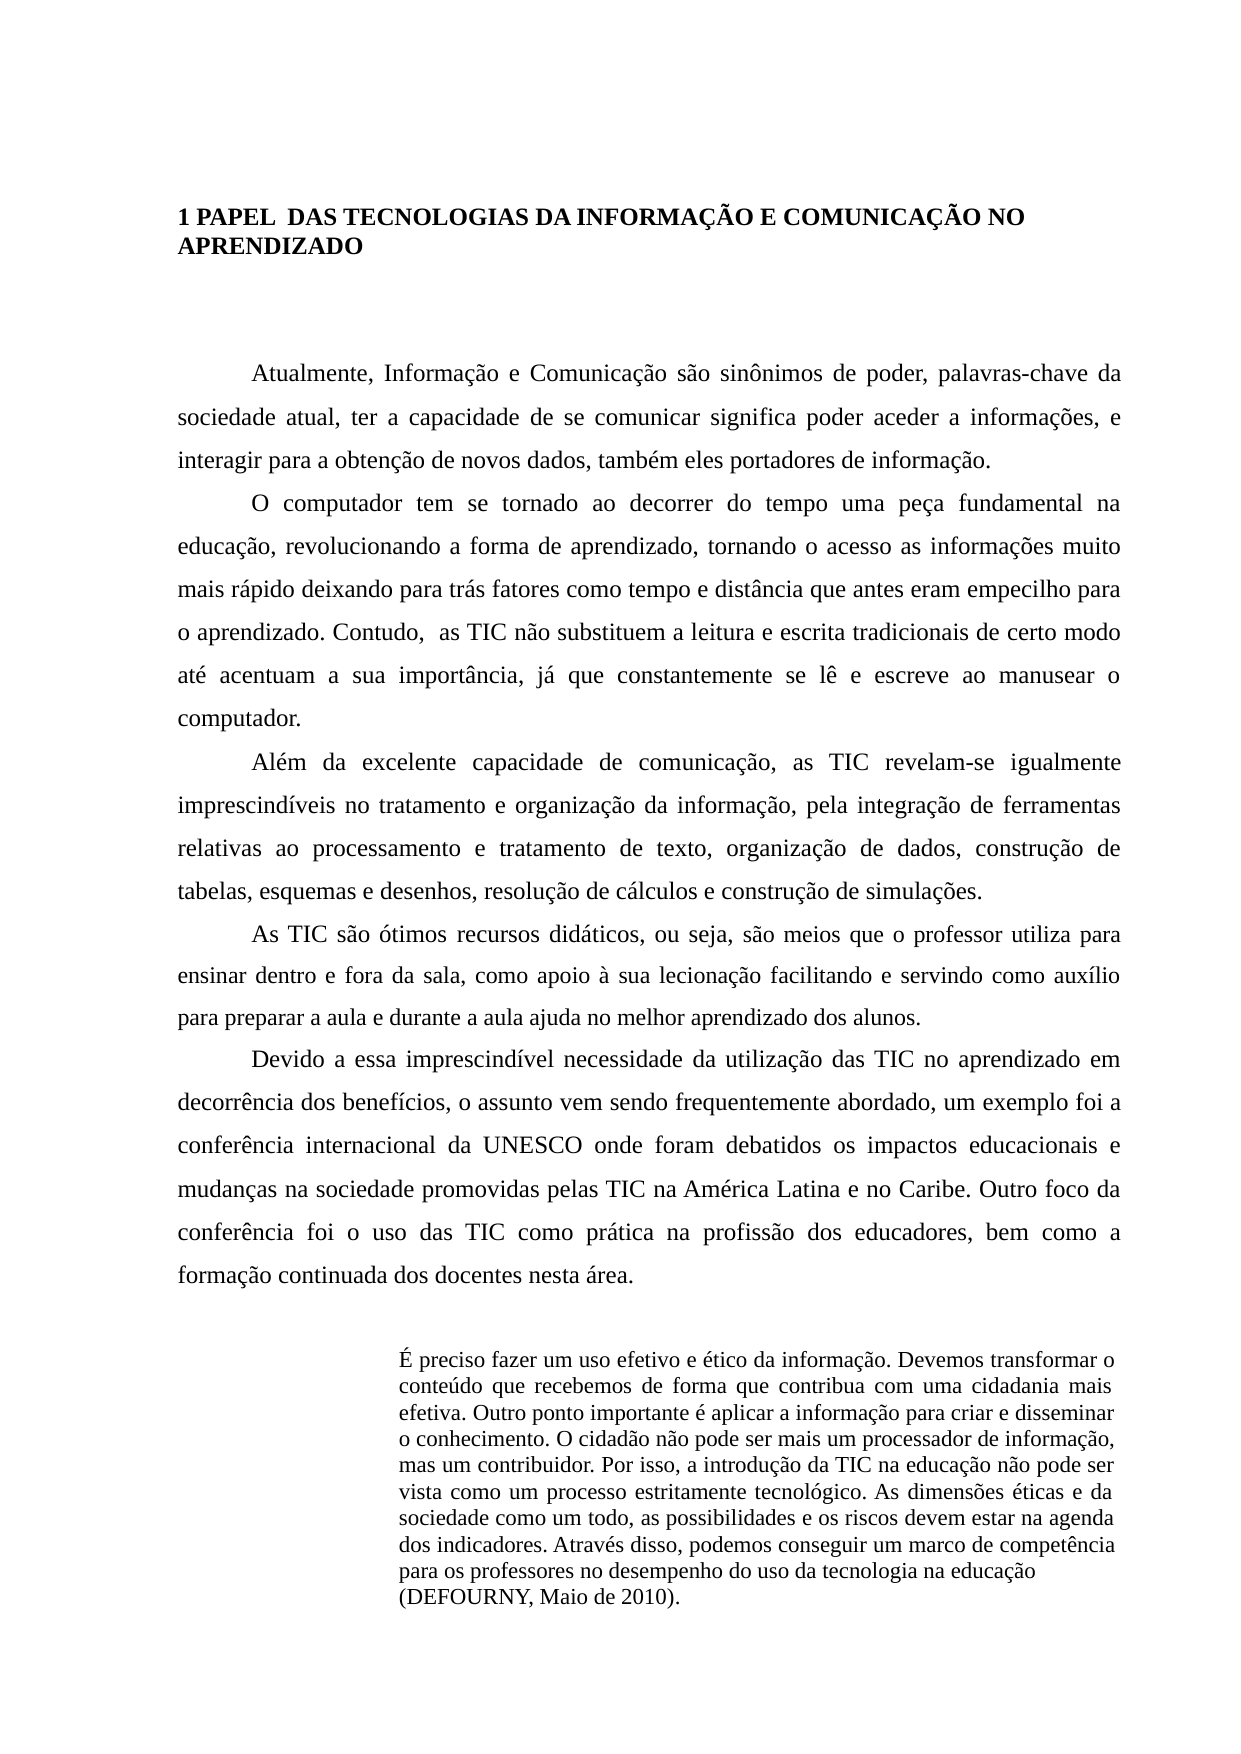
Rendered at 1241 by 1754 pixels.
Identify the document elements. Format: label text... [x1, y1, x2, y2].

text É preciso fazer um uso efetivo e ético da informação. Devemos transformar o conteúdo que recebemos de forma que contribua com uma cidadania mais efetiva. Outro ponto importante é aplicar a informação para criar e disseminar o conhecimento. O cidadão não pode ser mais um processador de informação, mas um contribuidor. Por isso, a introdução da TIC na educação não pode ser vista como um processo estritamente tecnológico. As dimensões éticas e da sociedade como um todo, as possibilidades e os riscos devem estar na agenda dos indicadores. Através disso, podemos conseguir um marco de competência para os professores no desempenho do uso da tecnologia na educação (DEFOURNY, Maio de 2010). [177, 1346, 1122, 1610]
text Atualmente, Informação e Comunicação são sinônimos de poder, palavras-chave da sociedade atual, ter a capacidade de se comunicar significa poder aceder a informações, e interagir para a obtenção de novos dados, também eles portadores de informação. [177, 358, 1122, 473]
text O computador tem se tornado ao decorrer do tempo uma peça fundamental na educação, revolucionando a forma de aprendizado, tornando o acesso as informações muito mais rápido deixando para trás fatores como tempo e distância que antes eram empecilho para o aprendizado. Contudo, as TIC não substituem a leitura e escrita tradicionais de certo modo até acentuam a sua importância, já que constantemente se lê e escreve ao manusear o computador. [177, 488, 1122, 732]
text Devido a essa imprescindível necessidade da utilização das TIC no aprendizado em decorrência dos benefícios, o assunto vem sendo frequentemente abordado, um exemplo foi a conferência internacional da UNESCO onde foram debatidos os impactos educacionais e mudanças na sociedade promovidas pelas TIC na América Latina e no Caribe. Outro foco da conferência foi o uso das TIC como prática na profissão dos educadores, bem como a formação continuada dos docentes nesta área. [177, 1044, 1122, 1289]
text As TIC são ótimos recursos didáticos, ou seja, são meios que o professor utiliza para ensinar dentro e fora da sala, como apoio à sua lecionação facilitando e servindo como auxílio para preparar a aula e durante a aula ajuda no melhor aprendizado dos alunos. [177, 919, 1122, 1031]
subtitle 1 PAPEL DAS TECNOLOGIAS DA INFORMAÇÃO E COMUNICAÇÃO NO APRENDIZADO [177, 202, 1122, 260]
text Além da excelente capacidade de comunicação, as TIC revelam-se igualmente imprescindíveis no tratamento e organização da informação, pela integração de ferramentas relativas ao processamento e tratamento de texto, organização de dados, construção de tabelas, esquemas e desenhos, resolução de cálculos e construção de simulações. [177, 747, 1122, 905]
